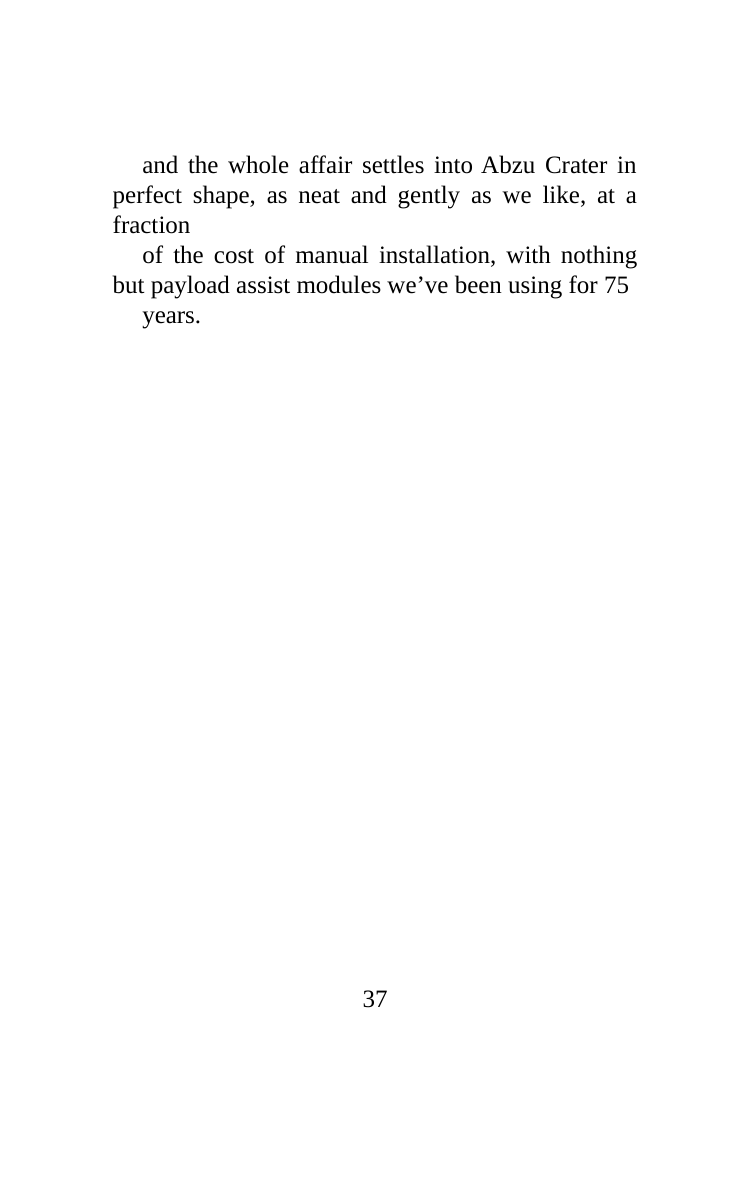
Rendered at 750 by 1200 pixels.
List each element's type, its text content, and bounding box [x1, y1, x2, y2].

text of the cost of manual installation, with nothing but payload assist modules we’ve been using for 75 [112, 240, 637, 300]
text years. [112, 300, 637, 330]
text and the whole affair settles into Abzu Crater in perfect shape, as neat and gently as we like, at a fraction [112, 150, 637, 240]
